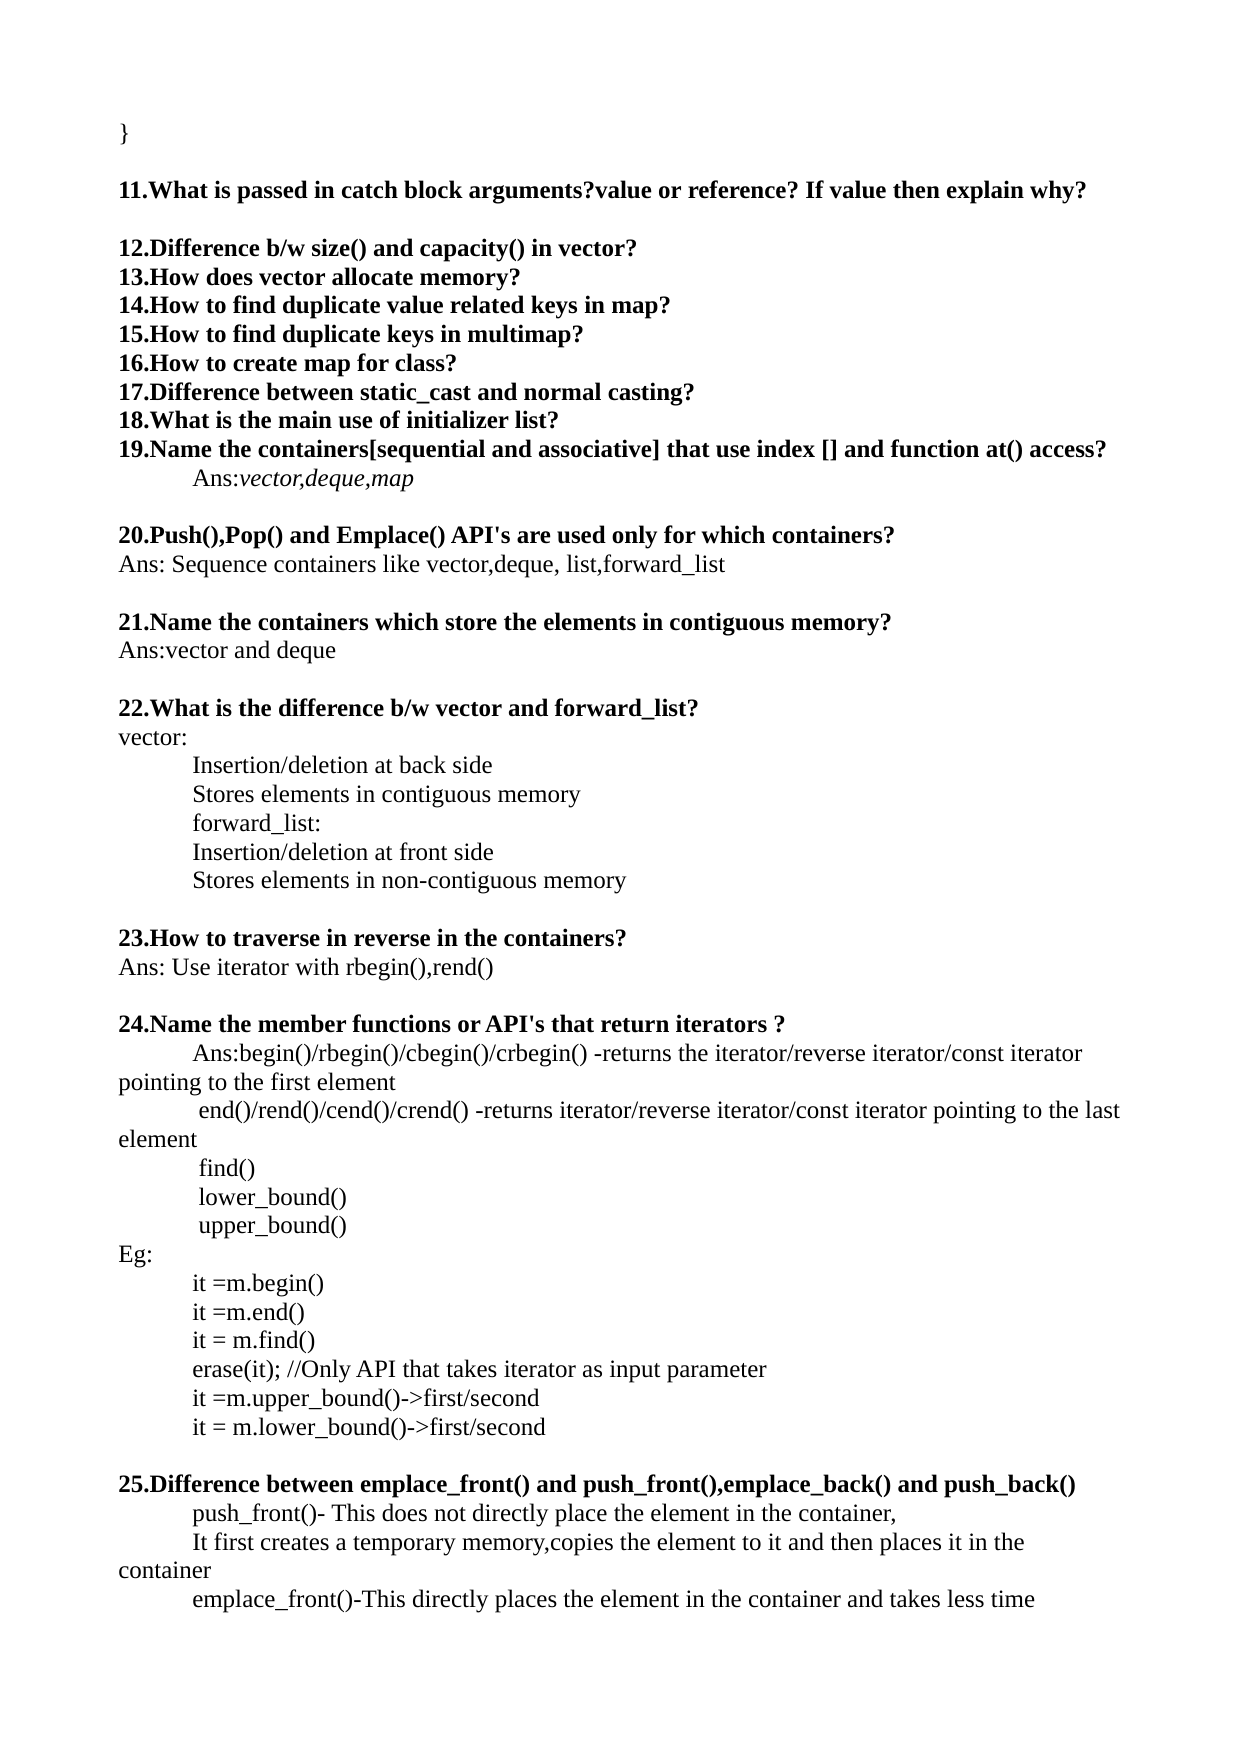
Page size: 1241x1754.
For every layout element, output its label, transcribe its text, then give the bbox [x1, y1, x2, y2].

text } 11.What is passed in catch block arguments?value or reference? If value then explain why? 12.Difference b/w size() and capacity() in vector? 13.How does vector allocate memory? 14.How to find duplicate value related keys in map? 15.How to find duplicate keys in multimap? 16.How to create map for class? 17.Difference between static_cast and normal casting? 18.What is the main use of initializer list? 19.Name the containers[sequential and associative] that use index [] and function at() access? Ans:vector,deque,map 20.Push(),Pop() and Emplace() API's are used only for which containers? Ans: Sequence containers like vector,deque, list,forward_list 21.Name the containers which store the elements in contiguous memory? Ans:vector and deque 22.What is the difference b/w vector and forward_list? vector: Insertion/deletion at back side Stores elements in contiguous memory forward_list: Insertion/deletion at front side Stores elements in non-contiguous memory 23.How to traverse in reverse in the containers? Ans: Use iterator with rbegin(),rend() 24.Name the member functions or API's that return iterators ? Ans:begin()/rbegin()/cbegin()/crbegin() -returns the iterator/reverse iterator/const iterator pointing to the first element end()/rend()/cend()/crend() -returns iterator/reverse iterator/const iterator pointing to the last element find() lower_bound() upper_bound() Eg: it =m.begin() it =m.end() it = m.find() erase(it); //Only API that takes iterator as input parameter it =m.upper_bound()->first/second it = m.lower_bound()->first/second 25.Difference between emplace_front() and push_front(),emplace_back() and push_back() push_front()- This does not directly place the element in the container, It first creates a temporary memory,copies the element to it and then places it in the container emplace_front()-This directly places the element in the container and takes less time [118, 118, 1122, 1613]
